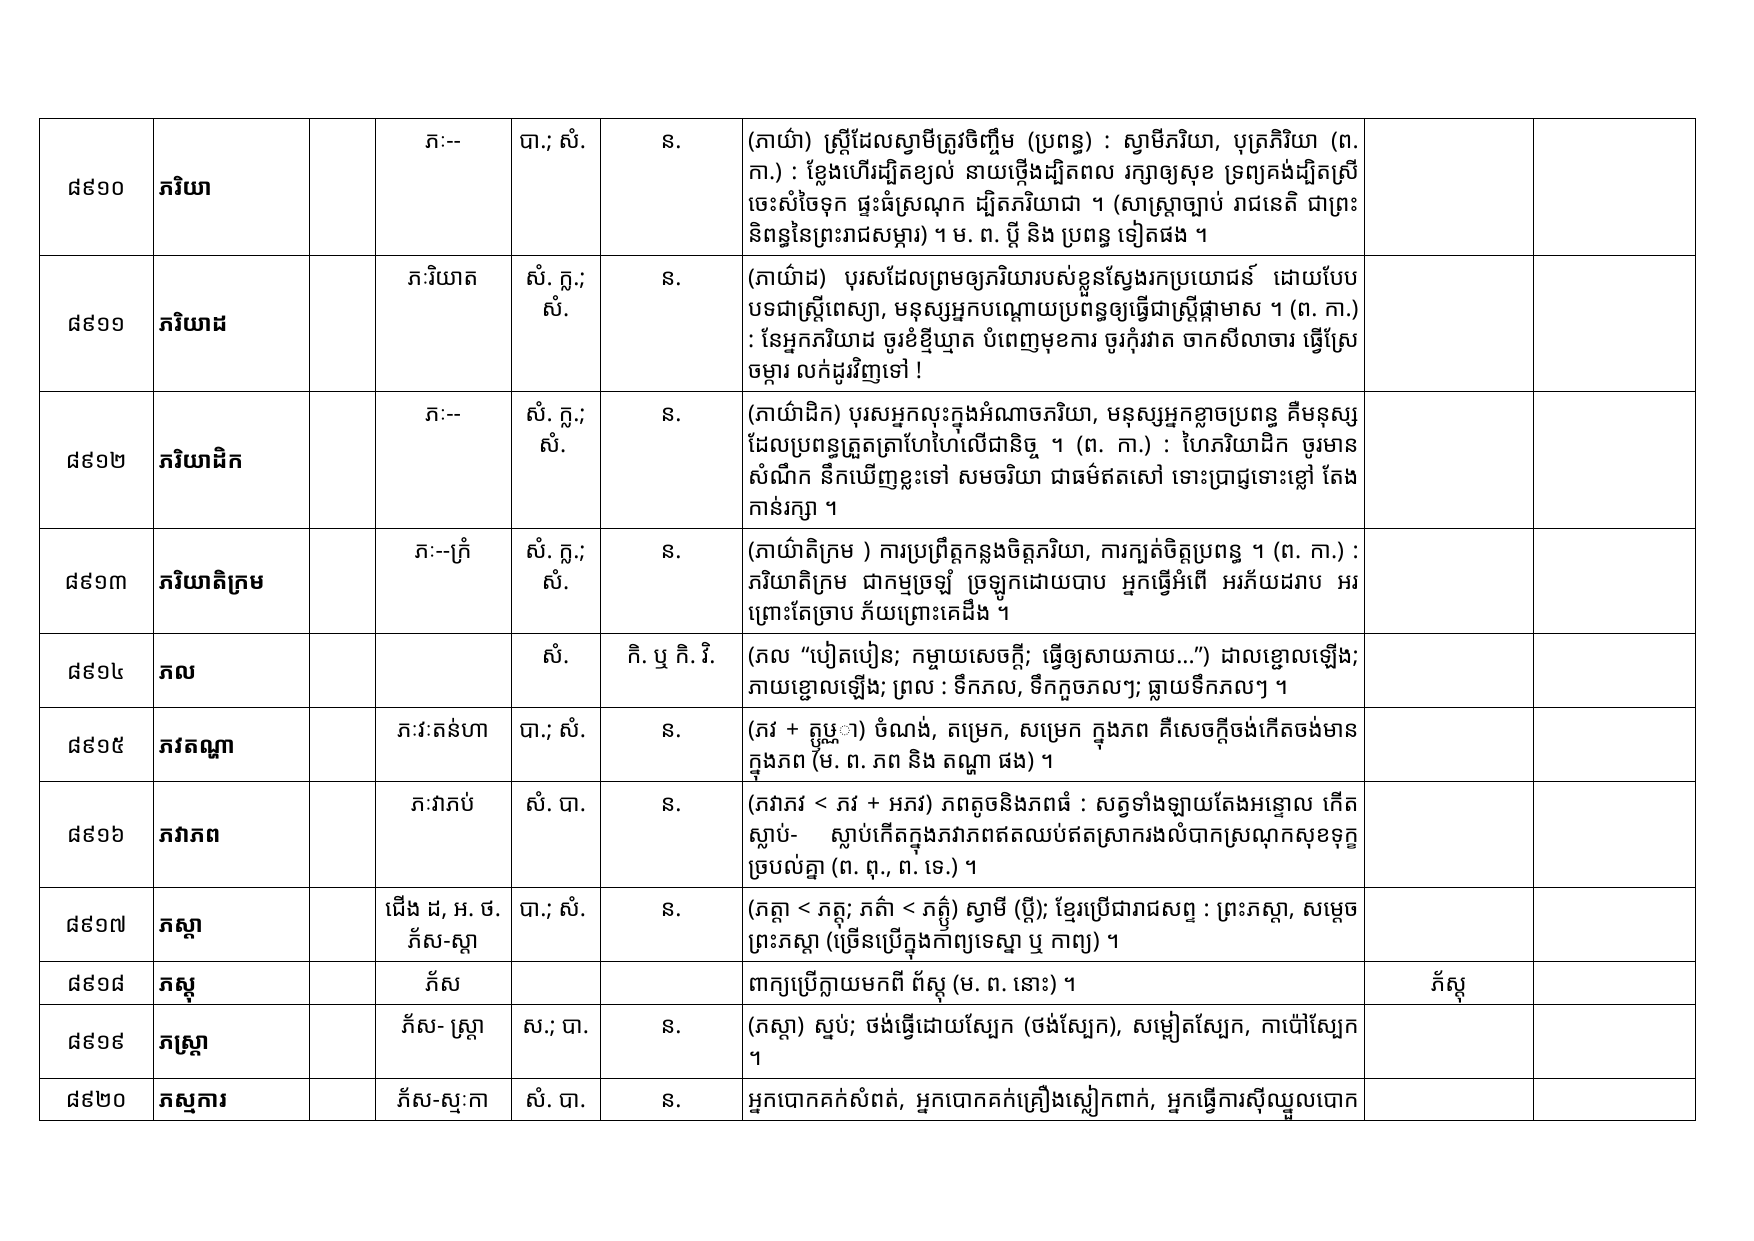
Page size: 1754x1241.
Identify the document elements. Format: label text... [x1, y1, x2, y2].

table_cell ភស្ដា [154, 888, 309, 961]
table_cell [1534, 1079, 1695, 1120]
table_cell ៨៩១៤ [40, 634, 153, 707]
table_cell [310, 1005, 375, 1077]
table_cell ភរិយាតិក្រម [154, 529, 309, 633]
table_cell [1365, 1079, 1533, 1120]
table_cell (ភាយ៌ាដ) បុរស​ដែល​ព្រម​ឲ្យ​ភរិយា​របស់​ខ្លួន​ស្វែង​រក​ប្រយោជន៍ ដោយ​បែប​បទ​ជា​ស្រ្តី​ពេស្យា, មនុស្ស​អ្នក​បណ្ដោយ​ប្រពន្ធ​ឲ្យ​ធ្វើ​ជា​ស្ត្រី​ផ្កា​មាស ។ (ព. កា.) : នែ​អ្នក​ភរិយាដ ចូរ​ខំ​ខ្មីឃ្មាត បំពេញ​មុខការ ចូរ​កុំ​រវាត ចាក​សីលាចារ ធ្វើ​ស្រែ​ចម្ការ លក់​ដូរ​វិញ​ទៅ ! [743, 256, 1364, 391]
table_cell [376, 634, 511, 707]
table_cell សំ. [512, 634, 600, 707]
table_cell ន. [601, 529, 742, 633]
table_cell ភ័ស- ស្ត្រា [376, 1005, 511, 1077]
table_cell ន. [601, 782, 742, 887]
table_cell ៨៩១១ [40, 256, 153, 391]
table_cell [1534, 1005, 1695, 1077]
table_cell ភ័ស [376, 962, 511, 1003]
table_cell [1534, 634, 1695, 707]
table_cell បា.; សំ. [512, 119, 600, 255]
table_cell ភរិយាដ [154, 256, 309, 391]
table_cell ភវាភព [154, 782, 309, 887]
table_cell [1365, 708, 1533, 781]
table_cell សំ. បា. [512, 1079, 600, 1120]
table_cell បា.; សំ. [512, 888, 600, 961]
table_cell ៨៩១៦ [40, 782, 153, 887]
table_cell ភៈវាភប់ [376, 782, 511, 887]
table_cell ភ័ស្ដុ [1365, 962, 1533, 1003]
table_cell [1365, 634, 1533, 707]
table_cell ភៈរិយាត [376, 256, 511, 391]
table_cell [1534, 529, 1695, 633]
table_cell ន. [601, 1079, 742, 1120]
table_cell អ្នក​បោក​គក់​សំពត់, អ្នក​បោក​គក់​គ្រឿង​ស្លៀក​ពាក់, អ្នក​ធ្វើ​ការ​ស៊ី​ឈ្នួល​បោក​អ៊ុត; បើ​ស្ត្រី​ជា ភស្មការិកា ។ [743, 1079, 1364, 1120]
table_cell [310, 634, 375, 707]
table_cell (ភស្ដា) ស្នប់; ថង់​ធ្វើ​ដោយ​ស្បែក (ថង់​ស្បែក), សម្ពៀត​ស្បែក, កាប៉ៅ​ស្បែក ។ [743, 1005, 1364, 1077]
table_cell [1534, 888, 1695, 961]
table_cell ភល [154, 634, 309, 707]
table_cell [512, 962, 600, 1003]
table_cell ភៈ-- [376, 392, 511, 528]
table_cell សំ. ក្ល.; សំ. [512, 392, 600, 528]
table_cell (ភល “បៀតបៀន; កម្ចាយ​សេចក្ដី; ធ្វើ​ឲ្យ​សាយ​ភាយ...”) ដាល​ខ្ជោល​ឡើង; ភាយ​ខ្ជោល​ឡើង; ព្រល : ទឹក​ភល, ទឹក​កួច​ភល​ៗ; ធ្លាយ​ទឹក​ភល​ៗ ។ [743, 634, 1364, 707]
table_cell ៨៩១៩ [40, 1005, 153, 1077]
table_cell ភស្រ្តា [154, 1005, 309, 1077]
table_cell ន. [601, 888, 742, 961]
table_cell [1534, 119, 1695, 255]
table_cell ៨៩១៥ [40, 708, 153, 781]
table_cell ភៈវៈតន់ហា [376, 708, 511, 781]
table_cell ៨៩១០ [40, 119, 153, 255]
table_cell [1365, 782, 1533, 887]
table_cell ៨៩១៨ [40, 962, 153, 1003]
table_cell ភរិយា [154, 119, 309, 255]
table_cell (ភត្ដា < ភត្តុ; ភត៌ា < ភត៌្ឫ) ស្វាមី (ប្ដី); ខ្មែរ​ប្រើ​ជា​រាជ​សព្ទ : ព្រះ​ភស្ដា, សម្ដេច​ព្រះ​ភស្ដា (ច្រើន​ប្រើ​ក្នុង​កាព្យ​ទេស្នា ឬ កាព្យ) ។ [743, 888, 1364, 961]
table_cell ៨៩១២ [40, 392, 153, 528]
table_cell [1534, 708, 1695, 781]
table_cell សំ. ក្ល.; សំ. [512, 256, 600, 391]
table_cell កិ. ឬ កិ. វិ. [601, 634, 742, 707]
table_cell [1365, 119, 1533, 255]
table_cell [310, 708, 375, 781]
table_cell [1534, 782, 1695, 887]
table_cell (ភាយ៌ាតិក្រម ) ការ​ប្រព្រឹត្ត​កន្លង​ចិត្ត​ភរិយា, ការ​ក្បត់​ចិត្ត​ប្រពន្ធ ។ (ព. កា.) : ភរិយាតិក្រម ជា​កម្ម​ច្រឡំ ច្រឡូក​ដោយ​បាប អ្នក​ធ្វើ​អំពើ អរ​ភ័យ​ដរាប អរ​ព្រោះ​តែ​ច្រាប ភ័យ​ព្រោះ​គេ​ដឹង ។ [743, 529, 1364, 633]
table_cell [310, 256, 375, 391]
table_cell [1365, 256, 1533, 391]
table_cell ភៈ--ក្រំ [376, 529, 511, 633]
table_cell [1534, 392, 1695, 528]
table_cell ន. [601, 708, 742, 781]
table_cell សំ. ក្ល.; សំ. [512, 529, 600, 633]
table_cell [310, 392, 375, 528]
table_cell ន. [601, 119, 742, 255]
table_cell ភវ​តណ្ហា [154, 708, 309, 781]
table_cell (ភវាភវ < ភវ + អភវ) ភព​តូច​និង​ភព​ធំ : សត្វ​ទាំងឡាយ​តែង​អន្ទោល កើត​ស្លាប់- ស្លាប់​កើត​ក្នុង​ភវាភព​ឥត​ឈប់​ឥត​ស្រាក​រង​លំបាក​ស្រណុក​សុខ​ទុក្ខ​ច្របល់​គ្នា (ព. ពុ., ព. ទេ.) ។ [743, 782, 1364, 887]
table_cell ស.; បា. [512, 1005, 600, 1077]
table_cell [310, 529, 375, 633]
table_cell (ភាយ៌ាដិក) បុរស​អ្នក​លុះ​ក្នុង​អំណាច​ភរិយា, មនុស្ស​អ្នក​ខ្លាច​ប្រពន្ធ គឺ​មនុស្ស​ដែល​ប្រពន្ធ​ត្រួតត្រា​ហែ​ហៃ​លើ​ជានិច្ច ។ (ព. កា.) : ហៃ​ភរិយា​ដិក ចូរ​មាន​សំណឹក នឹក​ឃើញ​ខ្លះ​ទៅ សម​ចរិយា ជា​ធម៌​ឥត​សៅ ទោះ​ប្រាជ្ញ​ទោះ​ខ្លៅ តែង​កាន់​រក្សា ។ [743, 392, 1364, 528]
table_cell ភ័ស-ស្មៈកា [376, 1079, 511, 1120]
table_cell សំ. បា. [512, 782, 600, 887]
table_cell ន. [601, 1005, 742, 1077]
table_cell [310, 888, 375, 961]
table_cell [310, 1079, 375, 1120]
table_cell (ភវ + ត្ឫឞ្ណ‌ា) ចំណង់, តម្រេក, សម្រេក ក្នុង​ភព គឺ​សេចក្ដី​ចង់​កើត​ចង់​មាន​ក្នុង​ភព (ម. ព. ភព និង តណ្ហា ផង) ។ [743, 708, 1364, 781]
table_cell ភស្ដុ [154, 962, 309, 1003]
table_cell [601, 962, 742, 1003]
table_cell ភរិយា​ដិក [154, 392, 309, 528]
table_cell ៨៩២០ [40, 1079, 153, 1120]
table_cell ន. [601, 392, 742, 528]
table_cell [1365, 392, 1533, 528]
table_cell ពាក្យ​ប្រើ​ក្លាយ​មក​ពី ព័ស្ដុ (ម. ព. នោះ) ។ [743, 962, 1364, 1003]
table_cell [310, 782, 375, 887]
table_cell [1365, 529, 1533, 633]
table_cell ភៈ-- [376, 119, 511, 255]
table_cell [1365, 888, 1533, 961]
table_cell [1534, 256, 1695, 391]
table_cell [1534, 962, 1695, 1003]
table_cell [310, 119, 375, 255]
table_cell ភស្មការ [154, 1079, 309, 1120]
table_cell ៨៩១៧ [40, 888, 153, 961]
table_cell បា.; សំ. [512, 708, 600, 781]
table_cell (ភាយ៌ា) ស្រ្តី​ដែល​ស្វាមី​ត្រូវ​ចិញ្ចឹម (ប្រពន្ធ) : ស្វាមី​ភរិយា, បុត្រ​ភិរិយា (ព. កា.) : ខ្លែង​ហើរ​ដ្បិត​ខ្យល់ នាយ​ថ្កើង​ដ្បិត​ពល រក្សា​ឲ្យ​សុខ ទ្រព្យ​គង់​ដ្បិត​ស្រី ចេះ​សំចៃ​ទុក ផ្ទះ​ធំ​ស្រណុក ដ្បិត​ភរិយា​ជា ។ (សាស្ត្រា​ច្បាប់ រាជ​នេតិ ជា​ព្រះ​និពន្ធ​នៃ​ព្រះ​រាជ​សម្ភារ) ។ ម. ព. ប្ដី និង ប្រពន្ធ ទៀត​ផង ។ [743, 119, 1364, 255]
table_cell ជើង ដ, អ. ថ. ភ័ស-ស្ដា [376, 888, 511, 961]
table_cell [1365, 1005, 1533, 1077]
table_cell [310, 962, 375, 1003]
table_cell ៨៩១៣ [40, 529, 153, 633]
table_cell ន. [601, 256, 742, 391]
